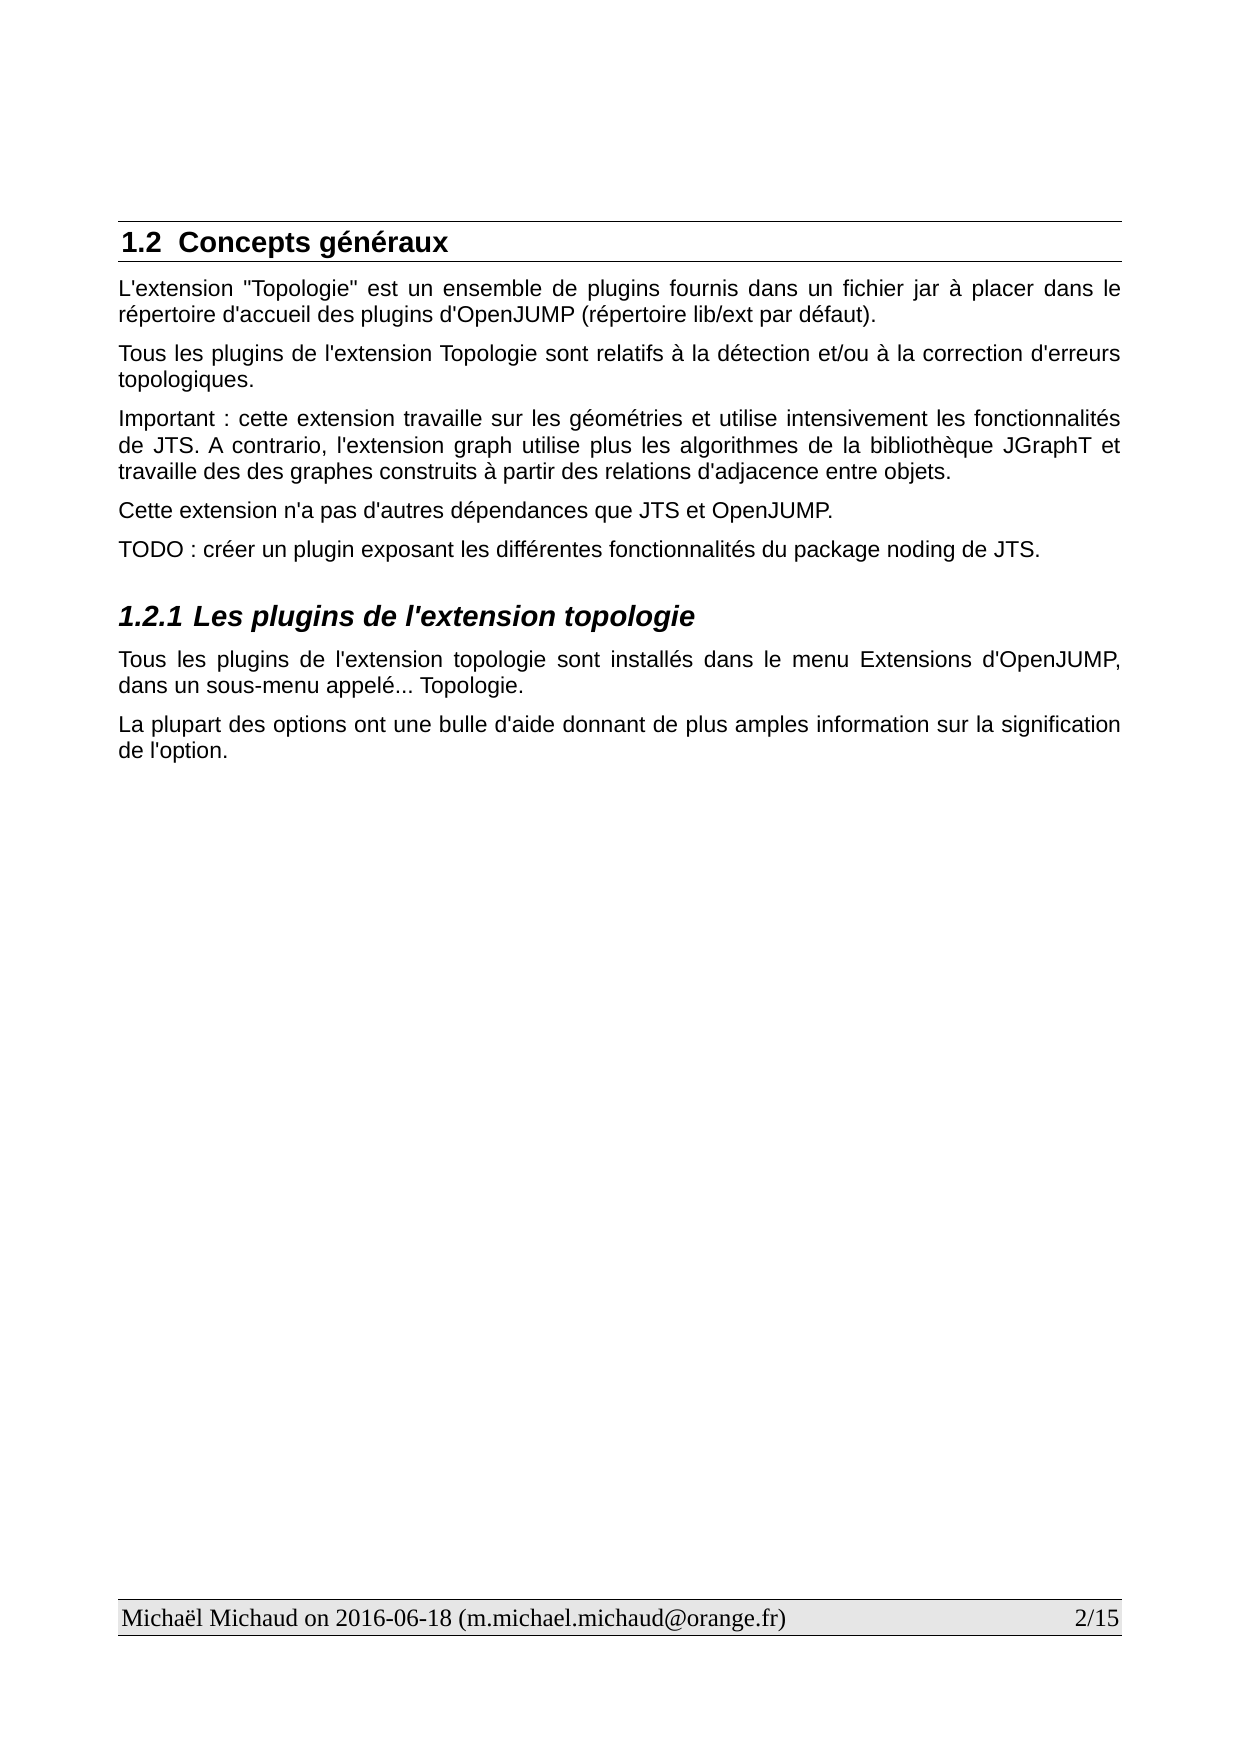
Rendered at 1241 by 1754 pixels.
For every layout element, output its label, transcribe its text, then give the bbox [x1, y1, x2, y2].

text Tous les plugins de l'extension topologie sont installés dans le menu Extensions d'OpenJUMP, dans un sous-menu appelé... Topologie. [118, 646, 1122, 698]
text L'extension "Topologie" est un ensemble de plugins fournis dans un fichier jar à placer dans le répertoire d'accueil des plugins d'OpenJUMP (répertoire lib/ext par défaut). [118, 275, 1122, 327]
subtitle Concepts généraux [118, 222, 1122, 261]
text TODO : créer un plugin exposant les différentes fonctionnalités du package noding de JTS. [118, 536, 1122, 562]
text Cette extension n'a pas d'autres dépendances que JTS et OpenJUMP. [118, 497, 1122, 523]
text Important : cette extension travaille sur les géométries et utilise intensivement les fonctionnalités de JTS. A contrario, l'extension graph utilise plus les algorithmes de la bibliothèque JGraphT et travaille des des graphes construits à partir des relations d'adjacence entre objets. [118, 405, 1122, 484]
subtitle Les plugins de l'extension topologie [118, 599, 1122, 633]
text La plupart des options ont une bulle d'aide donnant de plus amples information sur la signification de l'option. [118, 711, 1122, 763]
text Tous les plugins de l'extension Topologie sont relatifs à la détection et/ou à la correction d'erreurs topologiques. [118, 340, 1122, 393]
